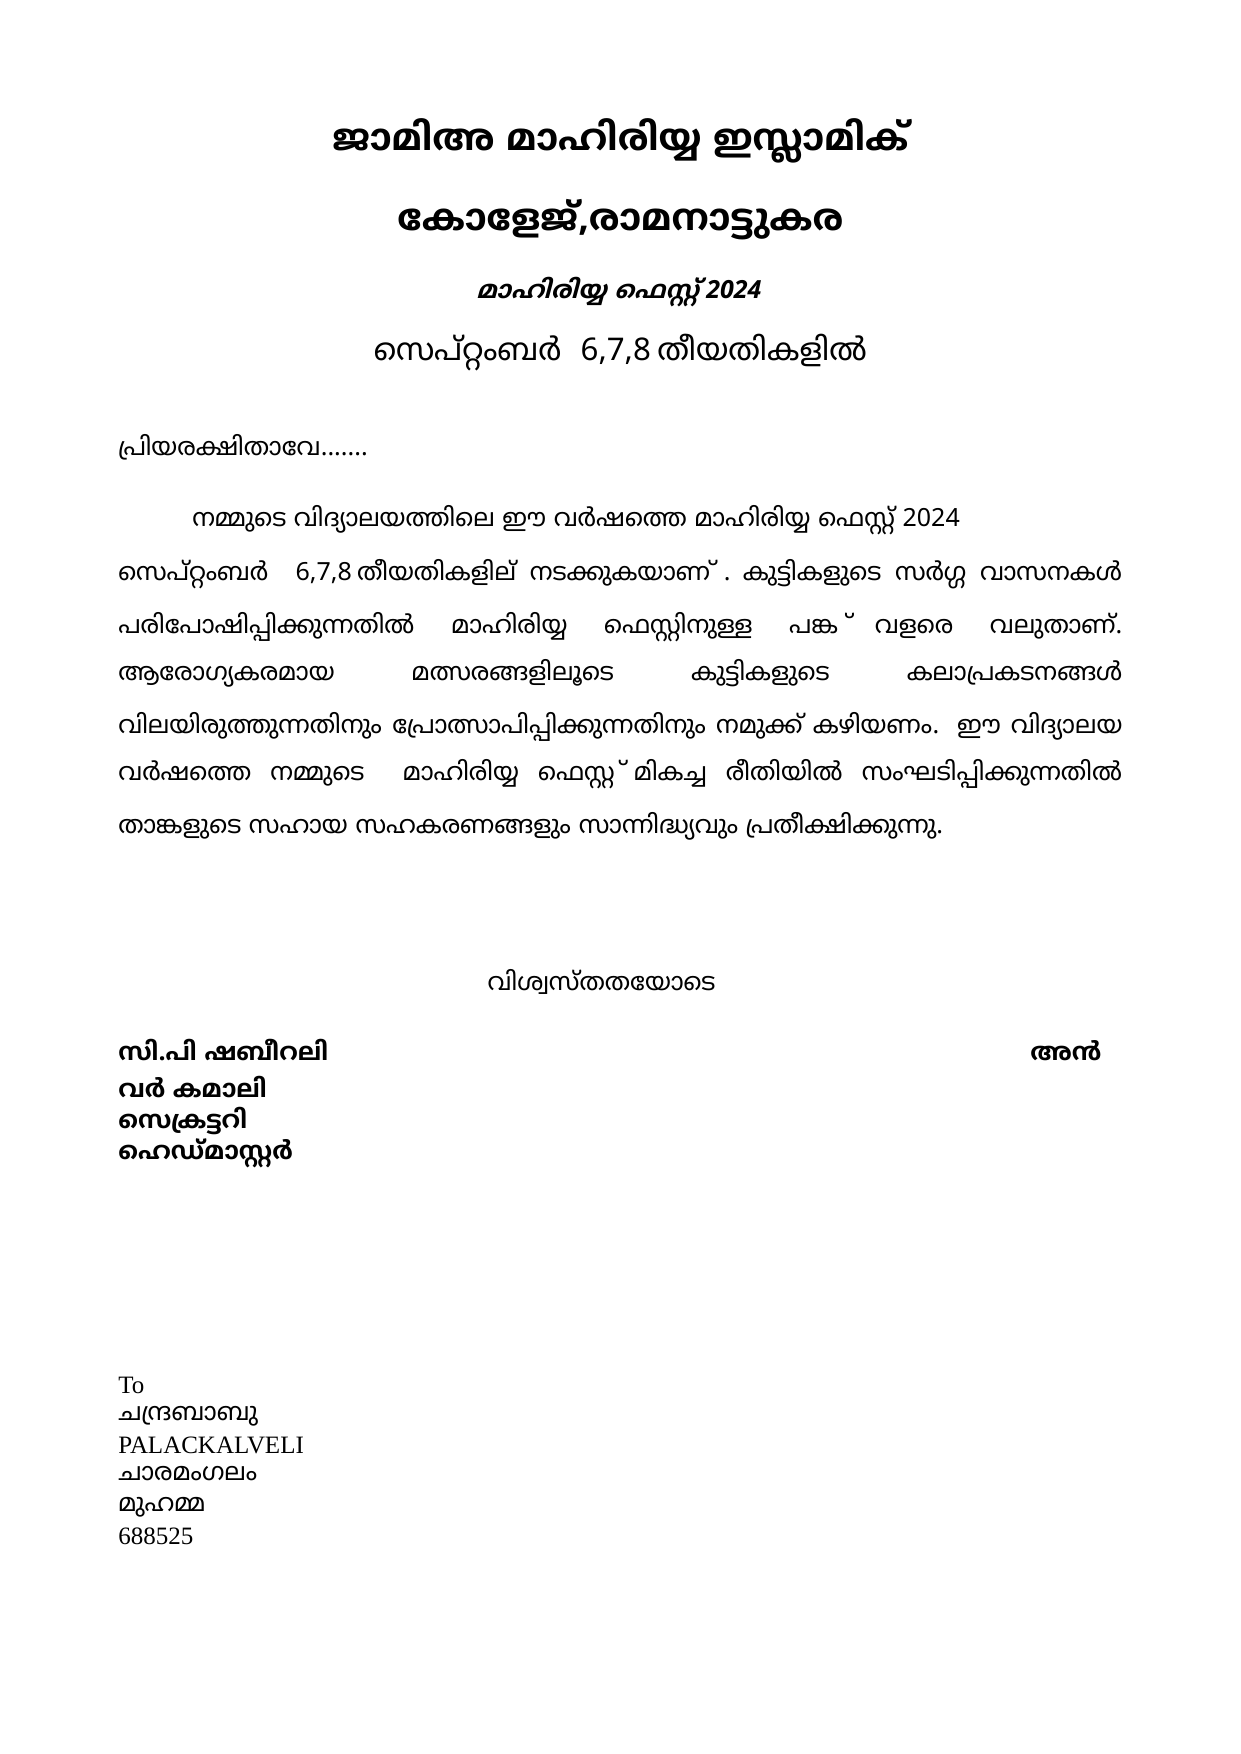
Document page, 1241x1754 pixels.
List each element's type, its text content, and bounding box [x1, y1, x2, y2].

text PALACKALVELI [118, 1430, 1122, 1459]
text വിശ്വസ്തതയോടെ [118, 964, 1122, 1000]
text To [118, 1370, 1122, 1399]
text ചാരമംഗലം [118, 1459, 1122, 1490]
text ചന്ദ്രബാബു [118, 1399, 1122, 1430]
text നമ്മുടെ വിദ്യാലയത്തിലെ ഈ വര്‍ഷത്തെ മാഹിരിയ്യ ഫെസ്റ്റ് 2024 [118, 499, 1122, 536]
text മുഹമ്മ [118, 1490, 1122, 1521]
text സെപ്റ്റംബര്‍ 6,7,8തീയതികളില്‍ [118, 327, 1122, 372]
text സെപ്റ്റംബര്‍ 6,7,8തീയതികളില്‍‍ നടക്കുകയാണ് . കുട്ടികളുടെ സര്‍ഗ്ഗ വാസനകള്‍ പരിപോഷിപ്പിക്കുന്നതില്‍ മാഹിരിയ്യ ഫെസ്റ്റിനുള്ള പങ്ക് വളരെ വലുതാണ്. ആരോഗ്യകരമായ മത്സരങ്ങളിലൂടെ കുട്ടികളുടെ കലാപ്രകടനങ്ങള്‍ വിലയിരുത്തുന്നതിനും പ്രോത്സാപിപ്പിക്കുന്നതിനും നമുക്ക് കഴിയണം. ഈ വിദ്യാലയ വര്‍ഷത്തെ നമ്മുടെ മാഹിരിയ്യ ഫെസ്റ്റ് മികച്ച രീതിയില്‍ സംഘടിപ്പിക്കുന്നതില്‍ താങ്കളുടെ സഹായ സഹകരണങ്ങളും സാന്നിദ്ധ്യവും പ്രതീക്ഷിക്കുന്നു. [118, 554, 1122, 843]
text മാഹിരിയ്യ ഫെസ്റ്റ് 2024 [118, 272, 1122, 308]
text 688525 [118, 1521, 1122, 1550]
text സി.പി ഷബീറലി‍ അന്‍വ‍‍ര്‍ കമാലി ‍ [118, 1034, 1122, 1107]
text ‌‌ [118, 896, 1122, 929]
text പ്രിയരക്ഷിതാവേ....... [118, 429, 1122, 465]
text ജാമിഅ മാഹിരിയ്യ ഇസ്ലാമിക് കോളേജ്,രാമനാട്ടുകര [118, 118, 1122, 245]
text സെക്രട്ടറി ഹെഡ്‌മാസ്റ്റര്‍ [118, 1107, 1122, 1169]
